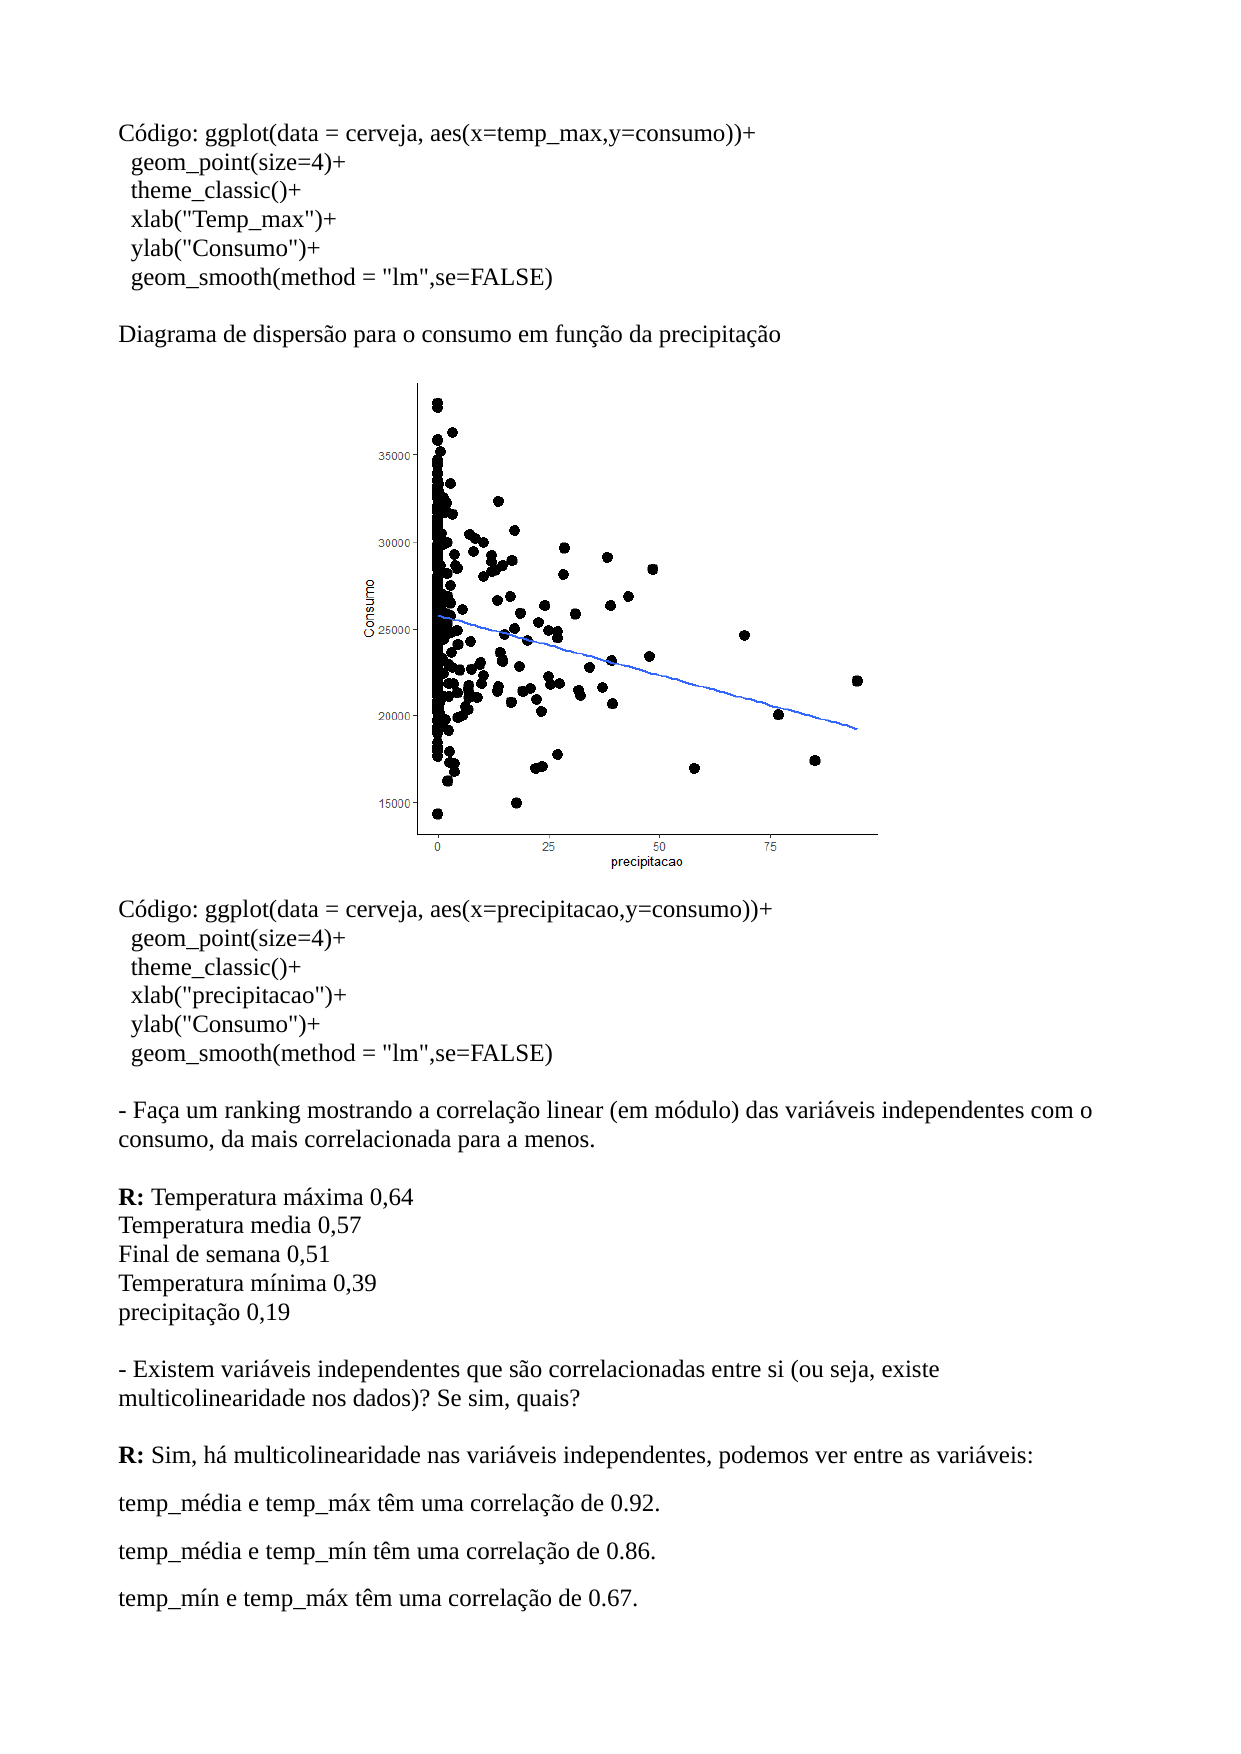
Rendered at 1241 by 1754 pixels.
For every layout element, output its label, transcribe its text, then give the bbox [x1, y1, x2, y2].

text Código: ggplot(data = cerveja, aes(x=temp_max,y=consumo))+ geom_point(size=4)+ theme_classic()+ xlab("Temp_max")+ ylab("Consumo")+ geom_smooth(method = "lm",se=FALSE) [118, 118, 1122, 291]
text Temperatura mínima 0,39 [118, 1268, 1122, 1297]
text Código: ggplot(data = cerveja, aes(x=precipitacao,y=consumo))+ geom_point(size=4)+ theme_classic()+ xlab("precipitacao")+ ylab("Consumo")+ geom_smooth(method = "lm",se=FALSE) [118, 894, 1122, 1067]
text Final de semana 0,51 [118, 1239, 1122, 1268]
text Temperatura media 0,57 [118, 1211, 1122, 1239]
picture [355, 376, 885, 875]
text temp_média e temp_máx têm uma correlação de 0.92. [118, 1488, 1122, 1517]
text consumo, da mais correlacionada para a menos. [118, 1124, 1122, 1153]
text - Faça um ranking mostrando a correlação linear (em módulo) das variáveis independentes com o [118, 1096, 1122, 1124]
text precipitação 0,19 [118, 1297, 1122, 1326]
text - Existem variáveis independentes que são correlacionadas entre si (ou seja, existe multicolinearidade nos dados)? Se sim, quais? [118, 1354, 1122, 1412]
text R: Sim, há multicolinearidade nas variáveis independentes, podemos ver entre as variáveis: [118, 1441, 1122, 1469]
text temp_média e temp_mín têm uma correlação de 0.86. [118, 1536, 1122, 1564]
text Diagrama de dispersão para o consumo em função da precipitação [118, 319, 1122, 348]
text temp_mín e temp_máx têm uma correlação de 0.67. [118, 1583, 1122, 1612]
text R: Temperatura máxima 0,64 [118, 1182, 1122, 1211]
